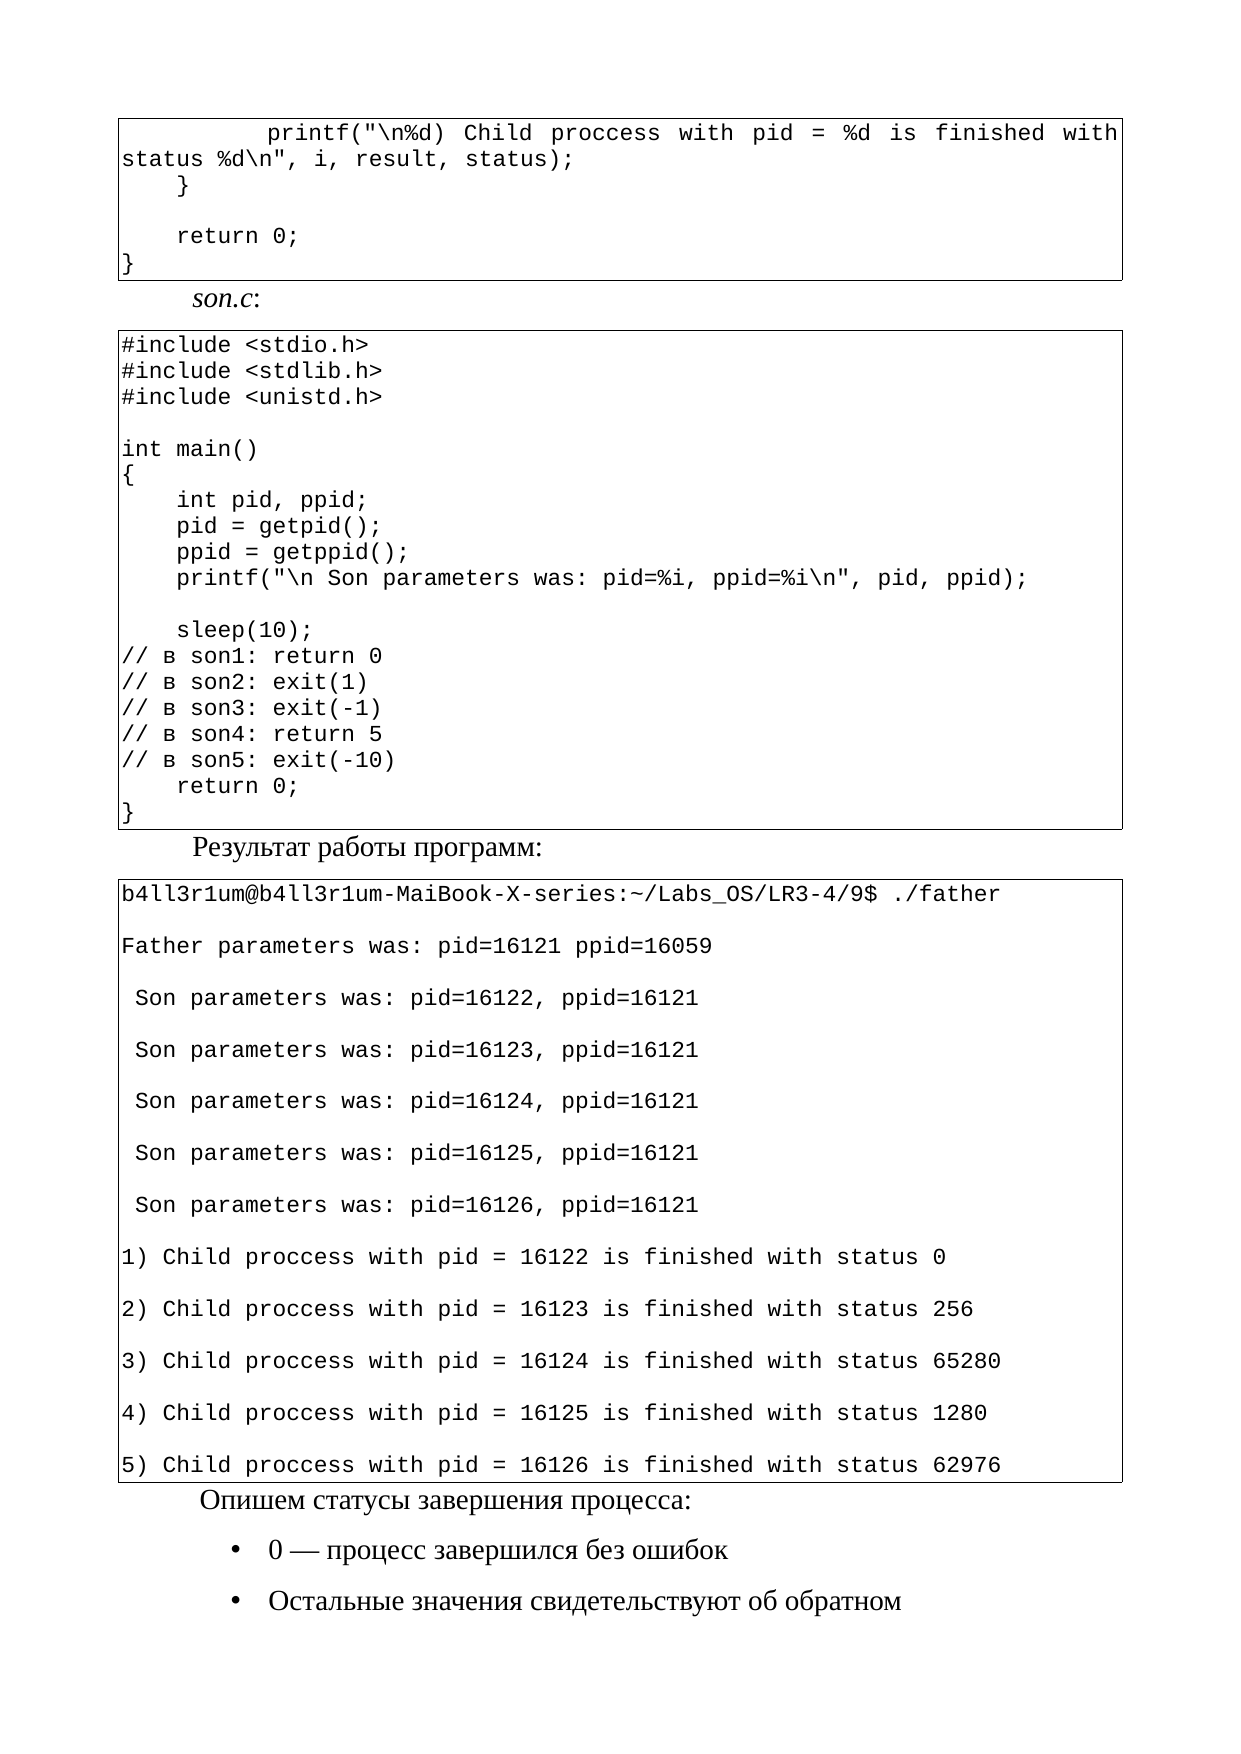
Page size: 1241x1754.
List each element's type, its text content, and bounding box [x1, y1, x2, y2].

text printf("\n%d) Child proccess with pid = %d is finished with status %d\n", i, result, status); [119, 119, 1122, 170]
text // в son5: exit(-10) [119, 745, 1122, 771]
text Опишем статусы завершения процесса: [118, 1483, 1122, 1515]
text 3) Child proccess with pid = 16124 is finished with status 65280 [119, 1346, 1122, 1375]
text b4ll3r1um@b4ll3r1um-MaiBook-X-series:~/Labs_OS/LR3-4/9$ ./father [119, 880, 1122, 908]
text // в son4: return 5 [119, 719, 1122, 745]
text 5) Child proccess with pid = 16126 is finished with status 62976 [119, 1450, 1122, 1482]
list Остальные значения свидетельствуют об обратном [231, 1583, 1122, 1616]
text #include <stdio.h> [119, 331, 1122, 356]
text son.c: [118, 281, 1122, 313]
text Son parameters was: pid=16122, ppid=16121 [119, 983, 1122, 1012]
text Son parameters was: pid=16124, ppid=16121 [119, 1087, 1122, 1116]
text ppid = getppid(); [119, 538, 1122, 563]
text int pid, ppid; [119, 486, 1122, 512]
list 0 — процесс завершился без ошибок [231, 1532, 1122, 1566]
text Son parameters was: pid=16125, ppid=16121 [119, 1139, 1122, 1168]
text sleep(10); [119, 615, 1122, 641]
text // в son1: return 0 [119, 641, 1122, 667]
text 4) Child proccess with pid = 16125 is finished with status 1280 [119, 1398, 1122, 1427]
text Son parameters was: pid=16126, ppid=16121 [119, 1191, 1122, 1219]
text Father parameters was: pid=16121 ppid=16059 [119, 931, 1122, 960]
text return 0; [119, 771, 1122, 797]
text // в son3: exit(-1) [119, 693, 1122, 719]
text } [119, 248, 1122, 280]
text return 0; [119, 222, 1122, 248]
text #include <unistd.h> [119, 382, 1122, 411]
text } [119, 797, 1122, 829]
text } [119, 170, 1122, 199]
text #include <stdlib.h> [119, 356, 1122, 382]
text Результат работы программ: [118, 830, 1122, 862]
text printf("\n Son parameters was: pid=%i, ppid=%i\n", pid, ppid); [119, 563, 1122, 592]
text 2) Child proccess with pid = 16123 is finished with status 256 [119, 1294, 1122, 1323]
text // в son2: exit(1) [119, 667, 1122, 693]
text pid = getpid(); [119, 512, 1122, 538]
text 1) Child proccess with pid = 16122 is finished with status 0 [119, 1242, 1122, 1271]
text { [119, 460, 1122, 486]
text int main() [119, 434, 1122, 460]
text Son parameters was: pid=16123, ppid=16121 [119, 1035, 1122, 1064]
